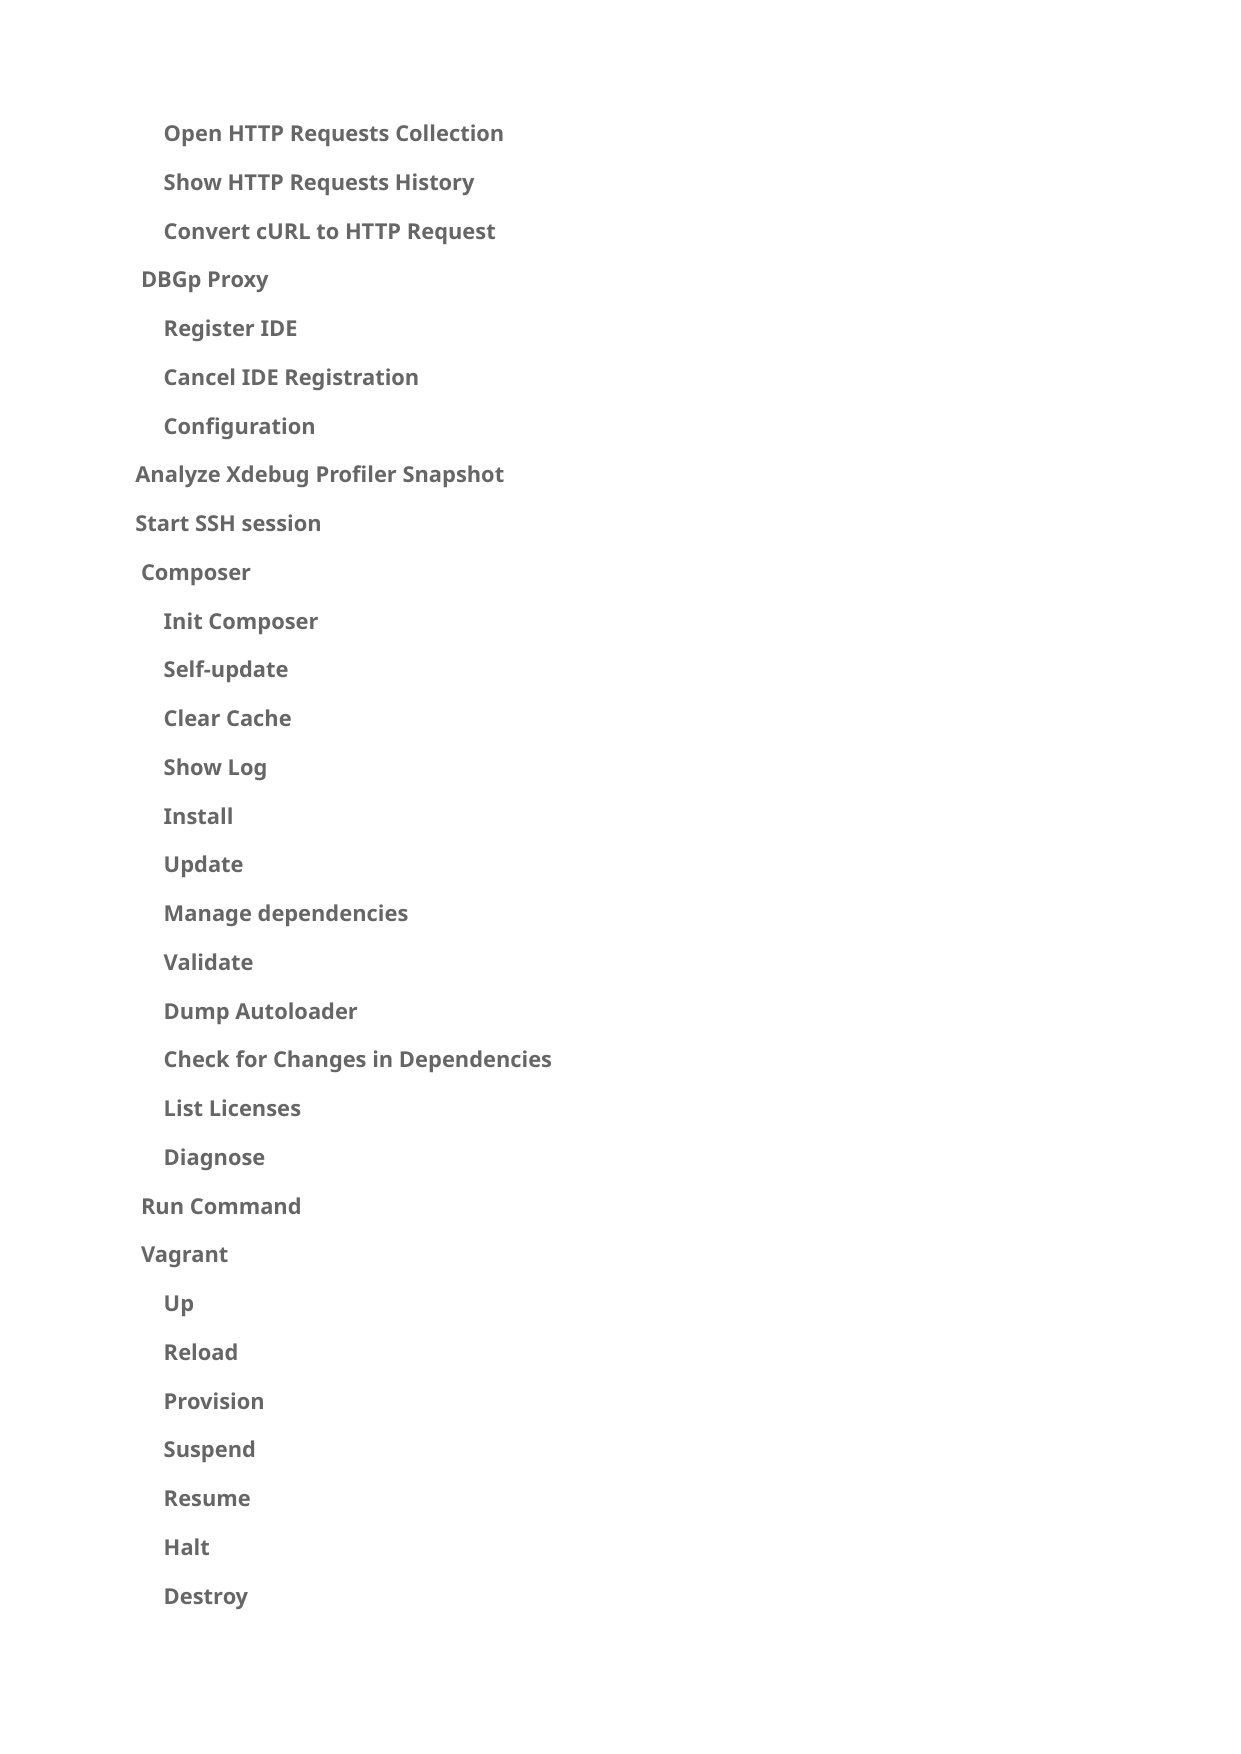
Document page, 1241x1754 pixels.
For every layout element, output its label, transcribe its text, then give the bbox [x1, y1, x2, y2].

text Destroy [118, 1581, 1122, 1610]
text Convert cURL to HTTP Request [118, 216, 1122, 245]
text Diagnose [118, 1142, 1122, 1172]
text Check for Changes in Dependencies [118, 1044, 1122, 1074]
text Validate [118, 947, 1122, 977]
text Update [118, 849, 1122, 879]
text Analyze Xdebug Profiler Snapshot [118, 459, 1122, 489]
text List Licenses [118, 1093, 1122, 1123]
text Reload [118, 1337, 1122, 1367]
text Cancel IDE Registration [118, 362, 1122, 392]
text Dump Autoloader [118, 996, 1122, 1025]
text Up [118, 1288, 1122, 1318]
text Resume [118, 1483, 1122, 1513]
text Run Command [118, 1191, 1122, 1220]
text Open HTTP Requests Collection [118, 118, 1122, 148]
text Composer [118, 557, 1122, 587]
text DBGp Proxy [118, 264, 1122, 294]
text Register IDE [118, 313, 1122, 343]
text Show HTTP Requests History [118, 167, 1122, 197]
text Self-update [118, 654, 1122, 684]
text Configuration [118, 411, 1122, 440]
text Clear Cache [118, 703, 1122, 733]
text Halt [118, 1532, 1122, 1562]
text Suspend [118, 1434, 1122, 1464]
text Vagrant [118, 1239, 1122, 1269]
text Provision [118, 1386, 1122, 1415]
text Start SSH session [118, 508, 1122, 538]
text Init Composer [118, 606, 1122, 635]
text Show Log [118, 752, 1122, 782]
text Install [118, 801, 1122, 830]
text Manage dependencies [118, 898, 1122, 928]
